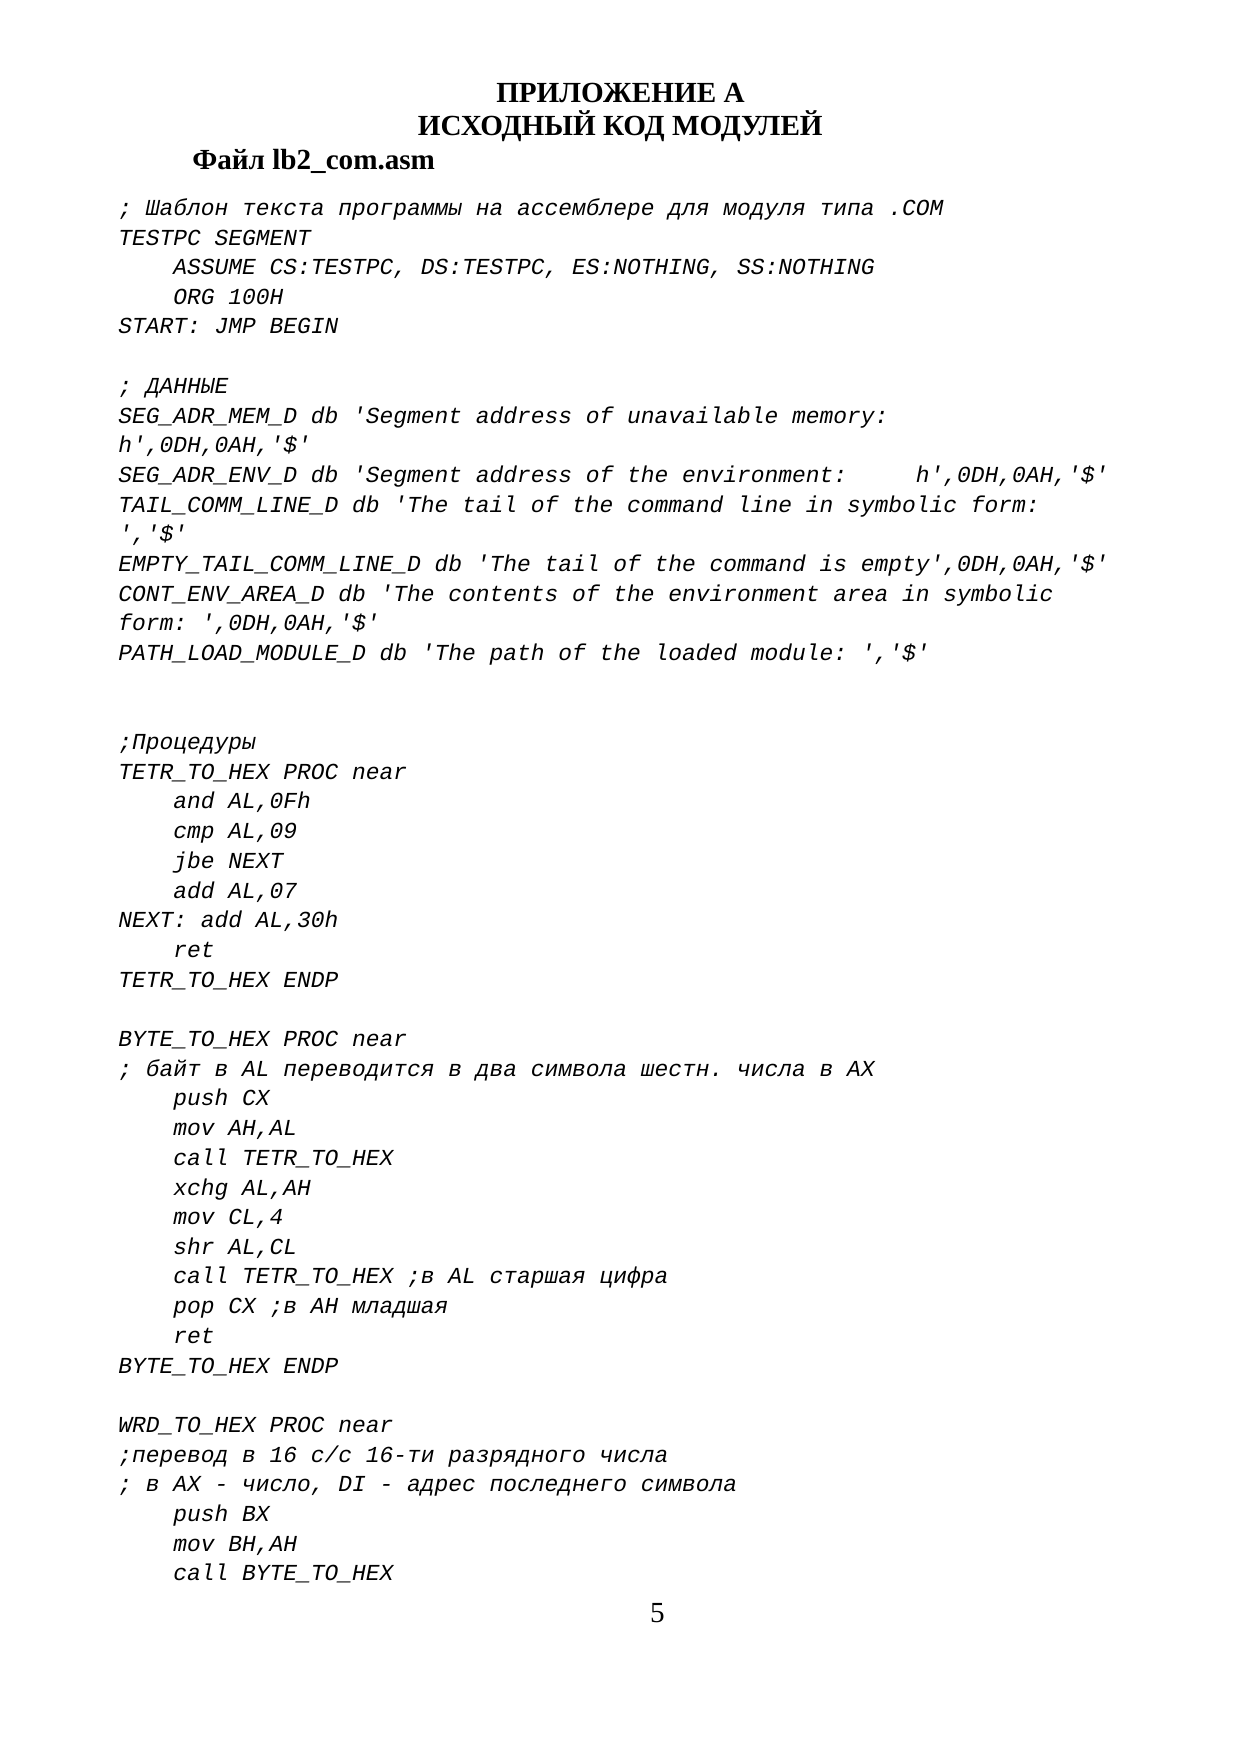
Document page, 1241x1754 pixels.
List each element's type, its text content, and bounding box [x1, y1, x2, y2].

text WRD_TO_HEX PROC near [118, 1409, 1122, 1439]
text ret [118, 1321, 1122, 1350]
text pop CX ;в AH младшая [118, 1291, 1122, 1321]
text BYTE_TO_HEX PROC near [118, 1024, 1122, 1053]
text TESTPC SEGMENT [118, 222, 1122, 252]
text and AL,0Fh [118, 786, 1122, 816]
text ASSUME CS:TESTPC, DS:TESTPC, ES:NOTHING, SS:NOTHING [118, 252, 1122, 281]
text push BX [118, 1499, 1122, 1528]
text call TETR_TO_HEX ;в AL старшая цифра [118, 1261, 1122, 1291]
text ; в AX - число, DI - адрес последнего символа [118, 1469, 1122, 1499]
text SEG_ADR_ENV_D db 'Segment address of the environment: h',0DH,0AH,'$' [118, 459, 1122, 489]
text TETR_TO_HEX ENDP [118, 964, 1122, 994]
text ret [118, 934, 1122, 964]
text ORG 100H [118, 281, 1122, 311]
text ; Шаблон текста программы на ассемблере для модуля типа .COM [118, 192, 1122, 222]
text push CX [118, 1083, 1122, 1113]
text shr AL,CL [118, 1231, 1122, 1261]
text xchg AL,AH [118, 1172, 1122, 1202]
text call TETR_TO_HEX [118, 1142, 1122, 1172]
text mov CL,4 [118, 1202, 1122, 1231]
text ;Процедуры [118, 727, 1122, 756]
text PATH_LOAD_MODULE_D db 'The path of the loaded module: ','$' [118, 638, 1122, 667]
text jbe NEXT [118, 846, 1122, 875]
text TETR_TO_HEX PROC near [118, 756, 1122, 786]
text ;перевод в 16 с/с 16-ти разрядного числа [118, 1439, 1122, 1469]
text BYTE_TO_HEX ENDP [118, 1350, 1122, 1380]
text START: JMP BEGIN [118, 311, 1122, 341]
text ; ДАННЫЕ [118, 371, 1122, 400]
text NEXT: add AL,30h [118, 905, 1122, 934]
text SEG_ADR_MEM_D db 'Segment address of unavailable memory: h',0DH,0AH,'$' [118, 400, 1122, 459]
text ; байт в AL переводится в два символа шестн. числа в AX [118, 1053, 1122, 1083]
text call BYTE_TO_HEX [118, 1558, 1122, 1588]
text Файл lb2_com.asm [118, 142, 1122, 176]
text TAIL_COMM_LINE_D db 'The tail of the command line in symbolic form: ','$' [118, 489, 1122, 549]
text CONT_ENV_AREA_D db 'The contents of the environment area in symbolic form: ',0DH,0AH,'$' [118, 578, 1122, 638]
text mov AH,AL [118, 1113, 1122, 1142]
text EMPTY_TAIL_COMM_LINE_D db 'The tail of the command is empty',0DH,0AH,'$' [118, 549, 1122, 578]
text mov BH,AH [118, 1528, 1122, 1558]
text cmp AL,09 [118, 816, 1122, 846]
text add AL,07 [118, 875, 1122, 905]
subtitle Приложение A Исходный код МОДУЛЕЙ [118, 75, 1122, 142]
